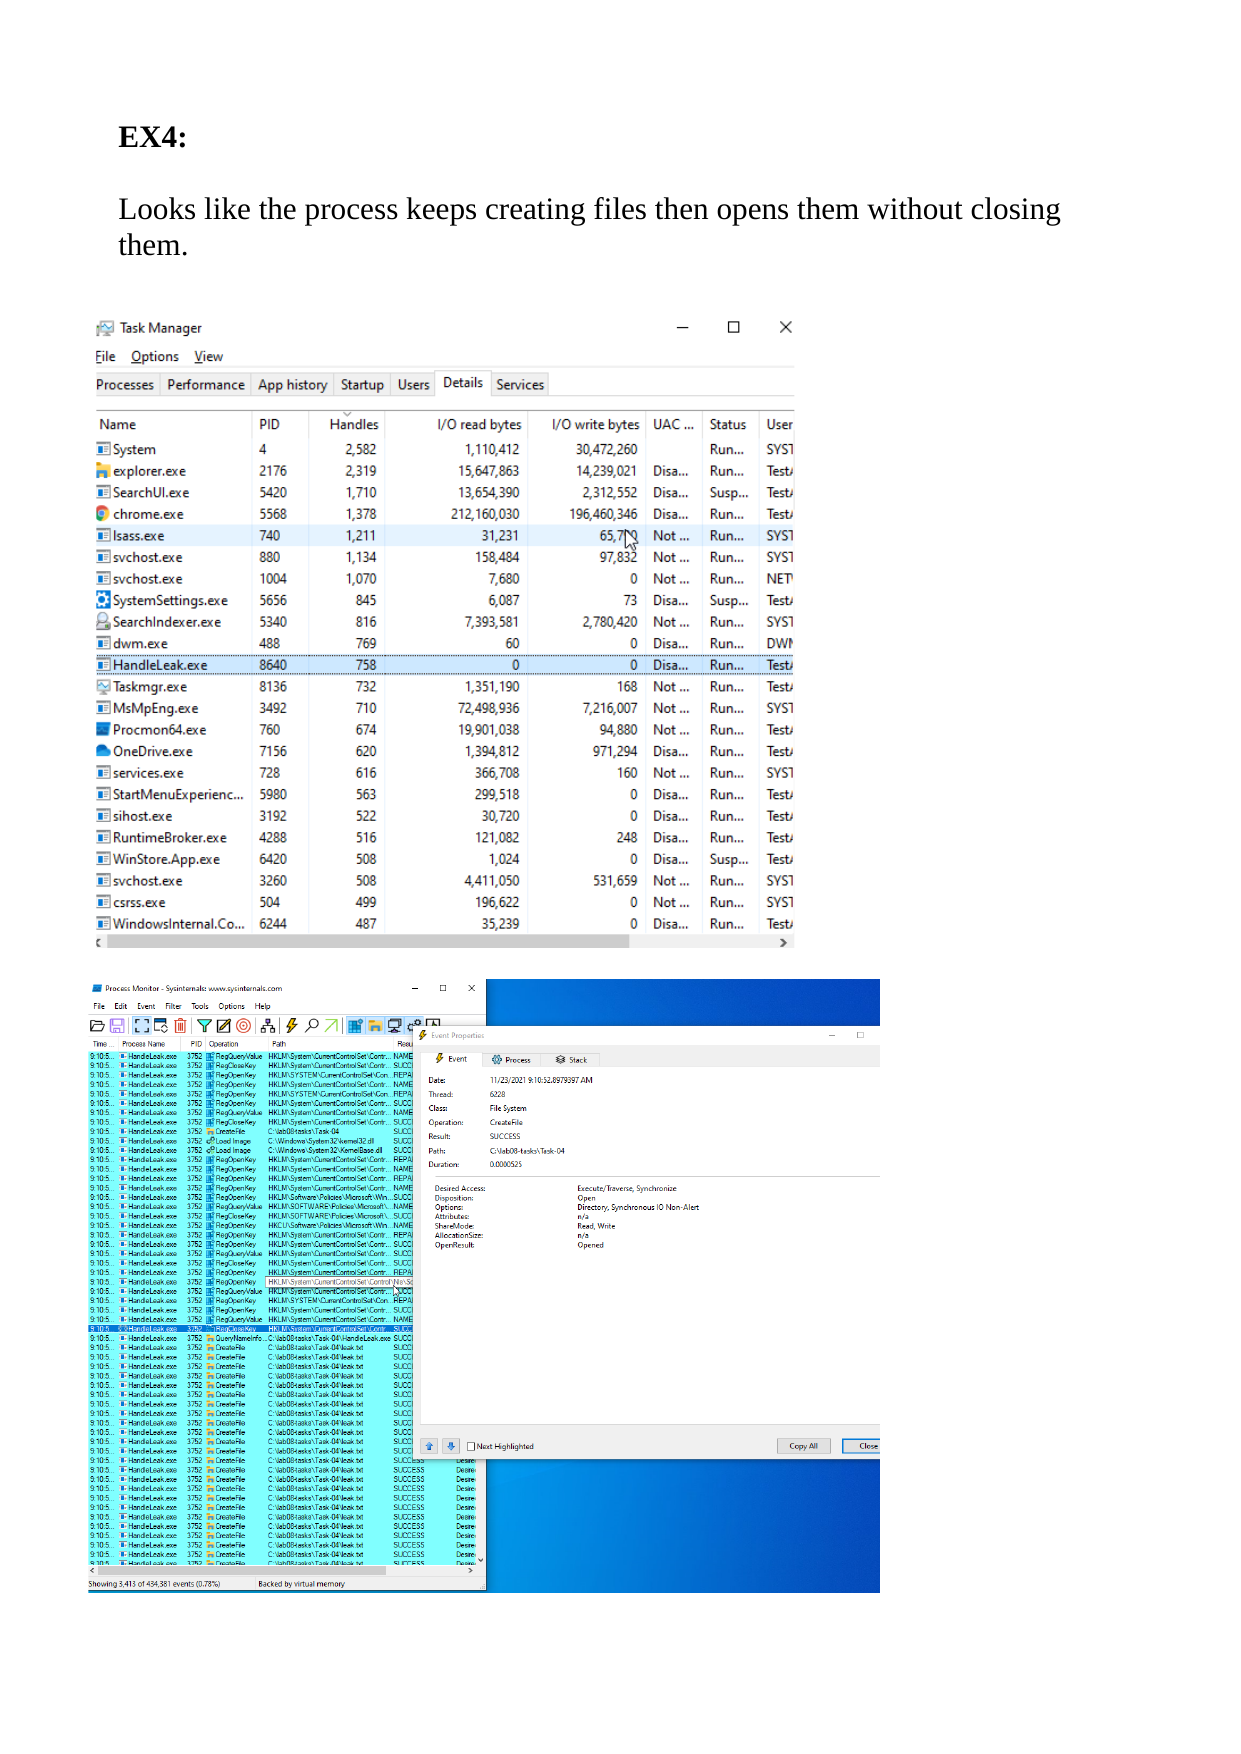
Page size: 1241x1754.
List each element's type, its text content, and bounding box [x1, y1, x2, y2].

text EX4: [118, 118, 1122, 154]
text Looks like the process keeps creating files then opens them without closing them. [118, 190, 1122, 262]
picture [88, 979, 880, 1593]
picture [96, 318, 795, 948]
